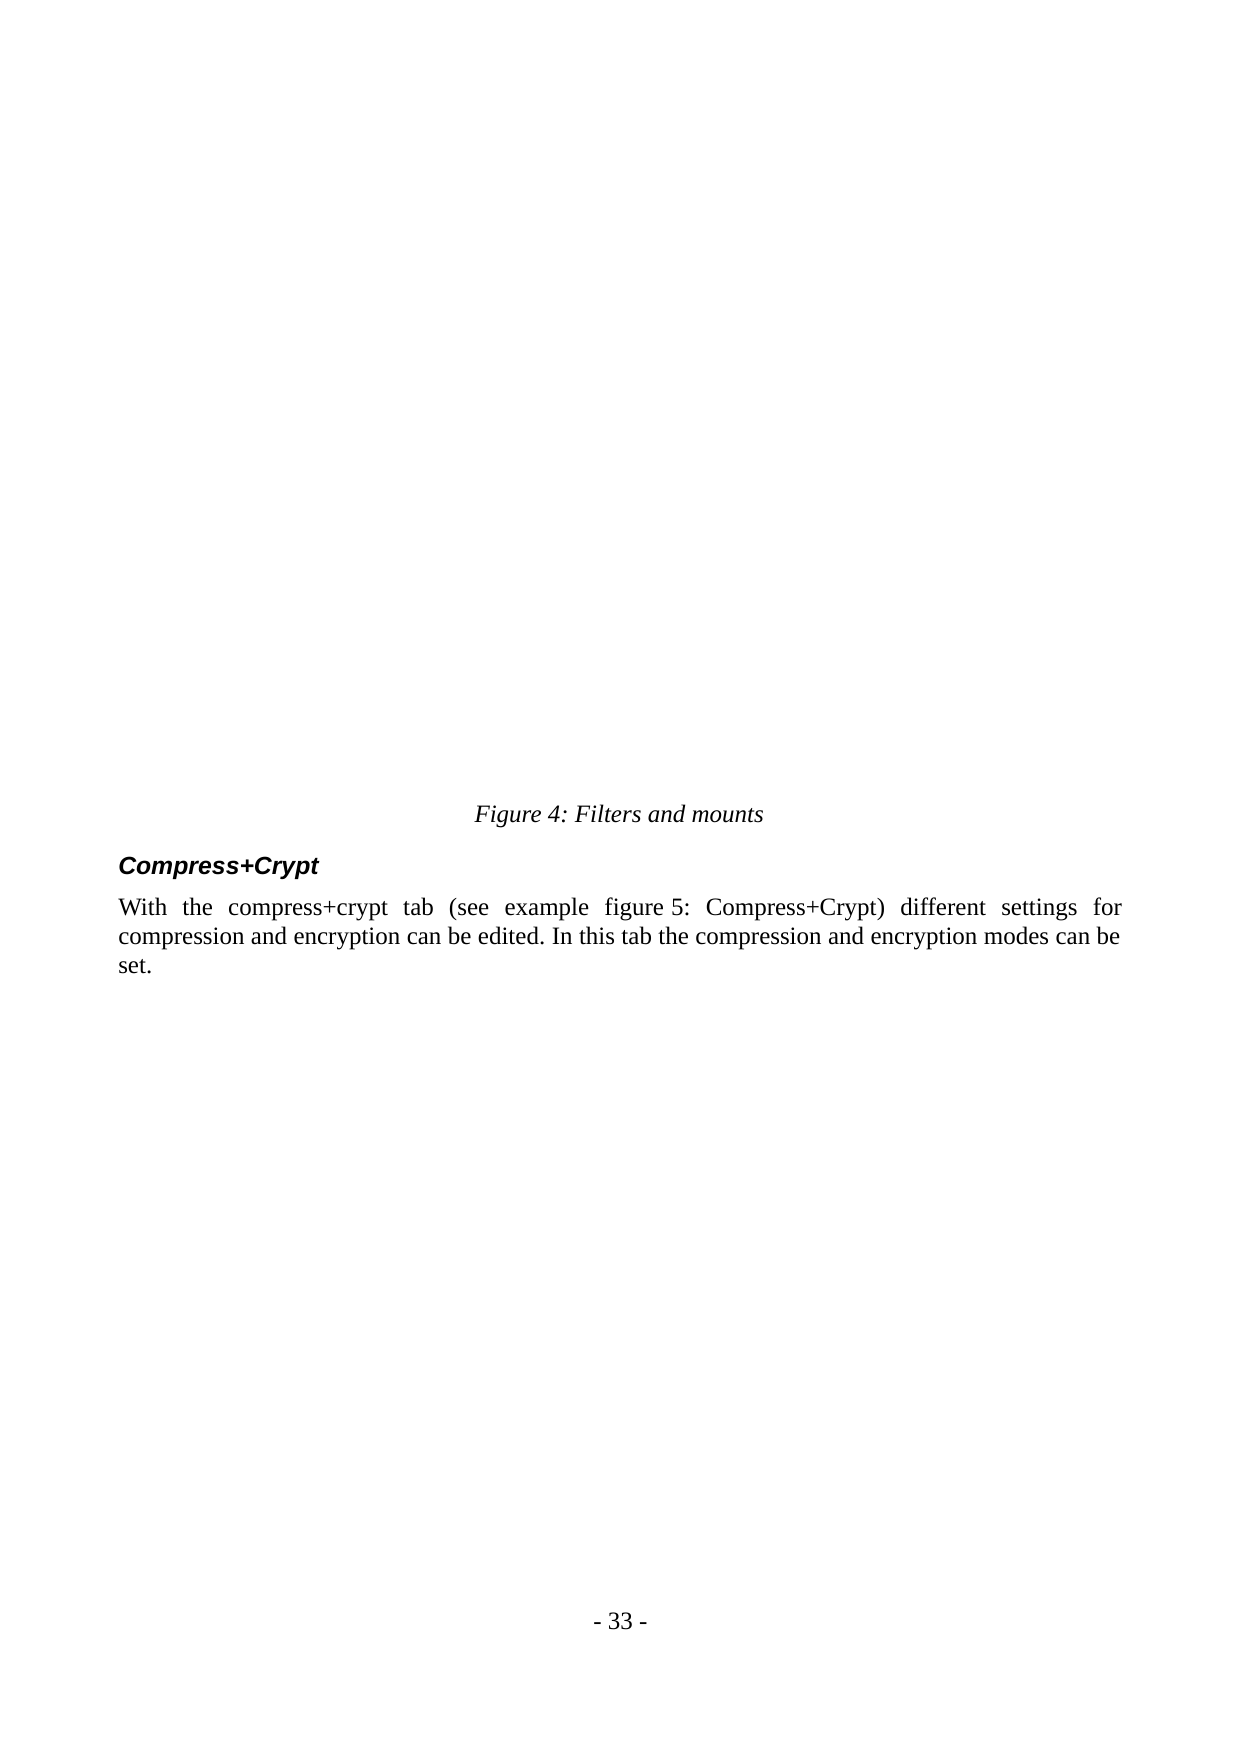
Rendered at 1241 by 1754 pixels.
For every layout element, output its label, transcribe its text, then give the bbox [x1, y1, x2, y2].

text Figure 4: Filters and mounts [291, 261, 949, 828]
text With the compress+crypt tab (see example figure 5: Compress+Crypt) different settings for compression and encryption can be edited. In this tab the compression and encryption modes can be set. [118, 892, 1122, 978]
subtitle Compress+Crypt [118, 249, 1122, 880]
